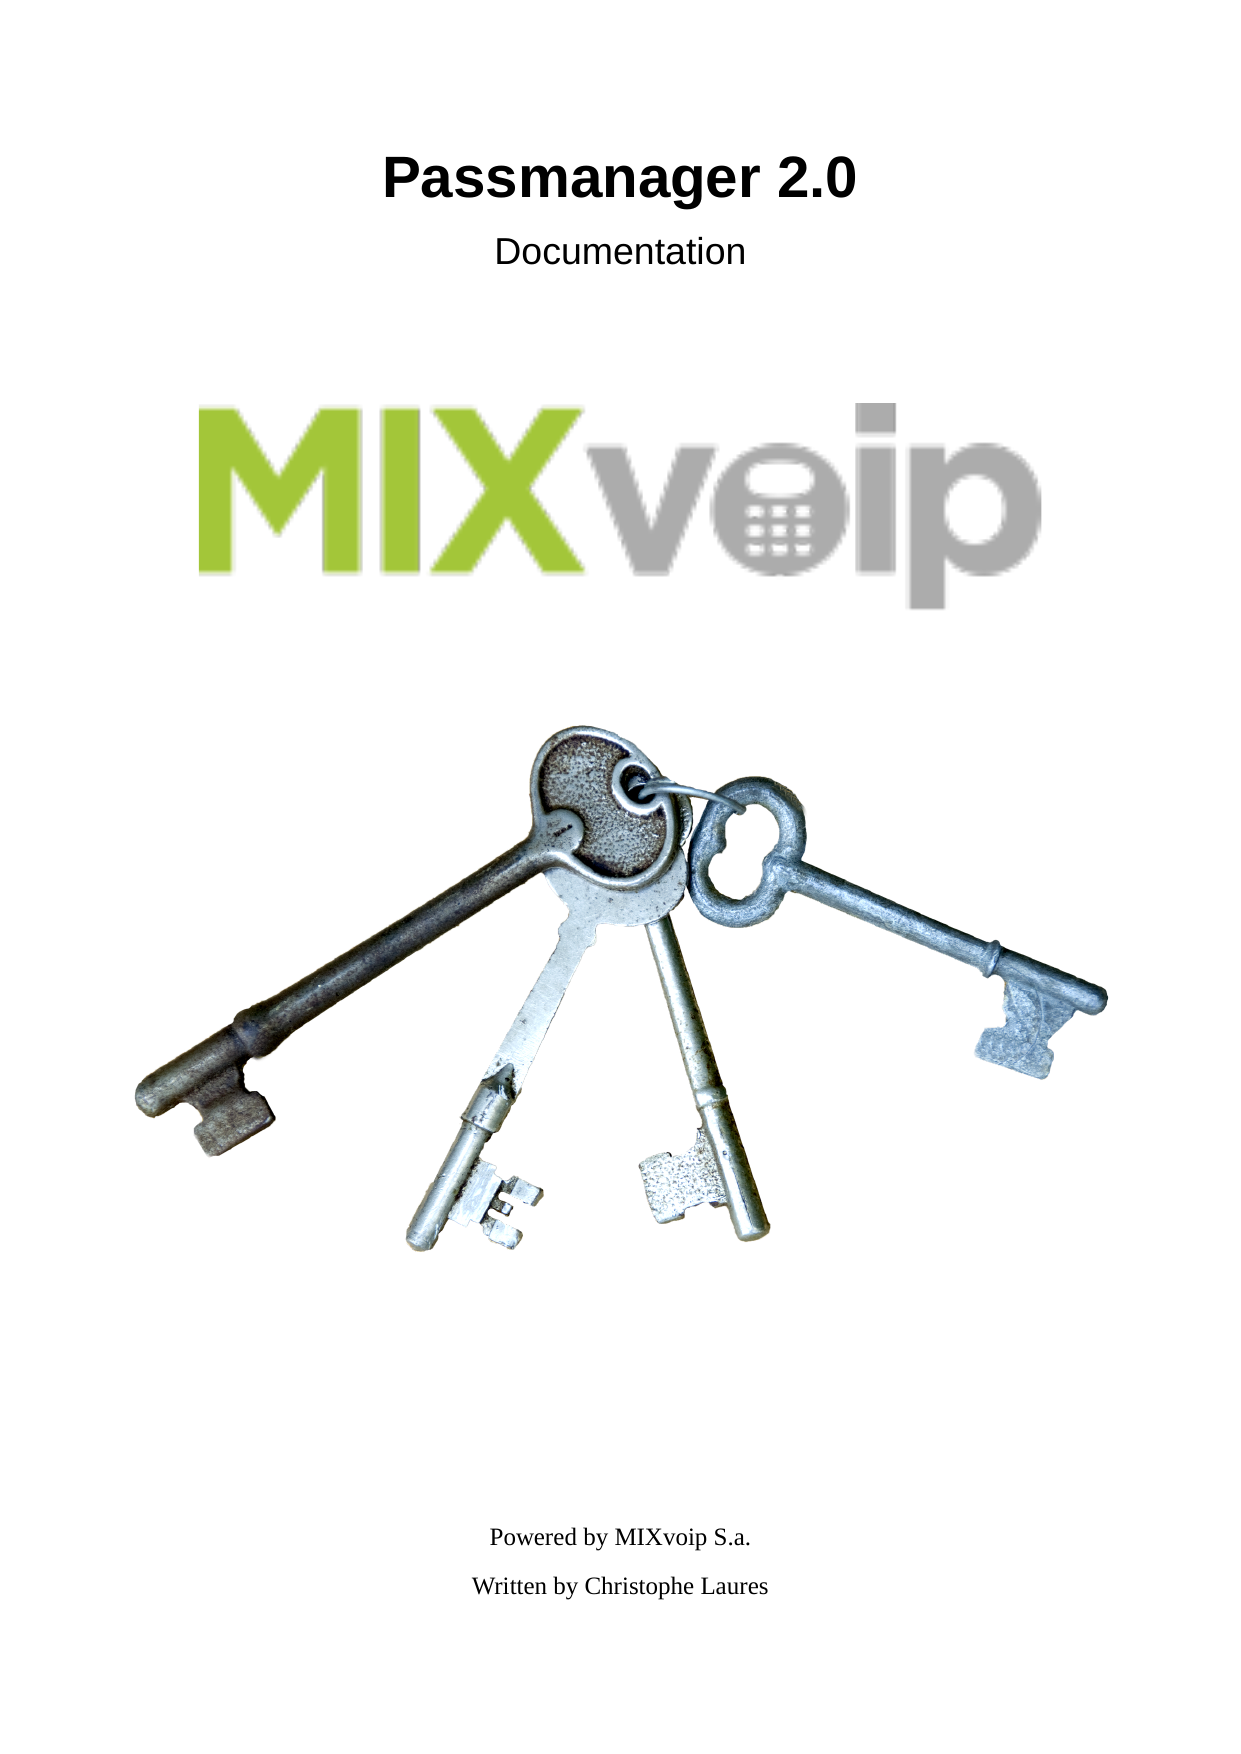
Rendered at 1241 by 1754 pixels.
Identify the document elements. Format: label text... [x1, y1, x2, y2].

subtitle Documentation [118, 229, 1122, 272]
picture [198, 403, 1042, 619]
text Powered by MIXvoip S.a. [118, 1522, 1122, 1551]
text Written by Christophe Laures [118, 1571, 1122, 1599]
picture [118, 713, 1123, 1271]
title Passmanager 2.0 [118, 143, 1122, 210]
